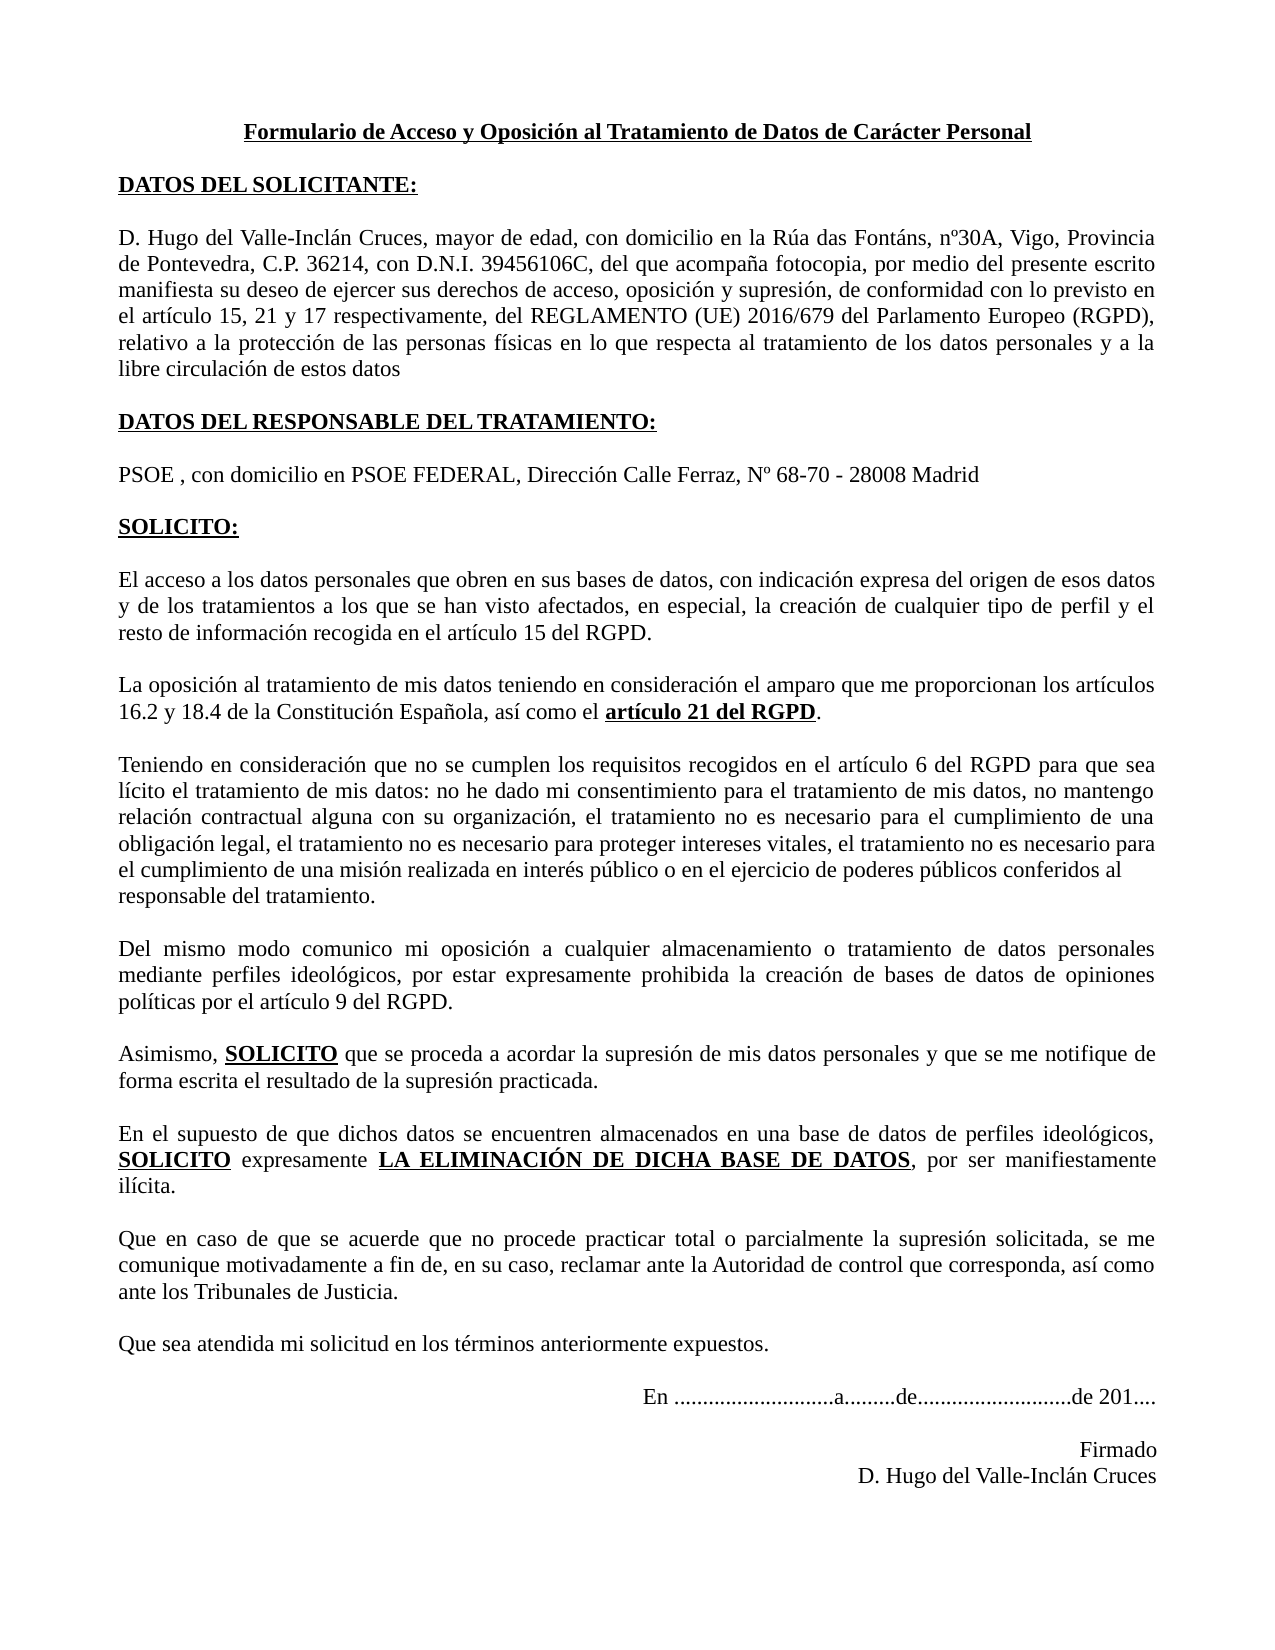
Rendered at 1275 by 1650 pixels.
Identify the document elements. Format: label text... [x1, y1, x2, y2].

text Que sea atendida mi solicitud en los términos anteriormente expuestos. [118, 1330, 1157, 1357]
text D. Hugo del Valle-Inclán Cruces [118, 1462, 1157, 1488]
text D. Hugo del Valle-Inclán Cruces, mayor de edad, con domicilio en la Rúa das Fontáns, nº30A, Vigo, Provincia de Pontevedra, C.P. 36214, con D.N.I. 39456106C, del que acompaña fotocopia, por medio del presente escrito manifiesta su deseo de ejercer sus derechos de acceso, oposición y supresión, de conformidad con lo previsto en el artículo 15, 21 y 17 respectivamente, del REGLAMENTO (UE) 2016/679 del Parlamento Europeo (RGPD), relativo a la protección de las personas físicas en lo que respecta al tratamiento de los datos personales y a la libre circulación de estos datos [118, 223, 1157, 382]
text Asimismo, SOLICITO que se proceda a acordar la supresión de mis datos personales y que se me notifique de forma escrita el resultado de la supresión practicada. [118, 1041, 1157, 1093]
text DATOS DEL SOLICITANTE: [118, 171, 1157, 197]
text Del mismo modo comunico mi oposición a cualquier almacenamiento o tratamiento de datos personales mediante perfiles ideológicos, por estar expresamente prohibida la creación de bases de datos de opiniones políticas por el artículo 9 del RGPD. [118, 935, 1157, 1014]
text SOLICITO: [118, 513, 1157, 540]
text Firmado [118, 1436, 1157, 1462]
text En el supuesto de que dichos datos se encuentren almacenados en una base de datos de perfiles ideológicos, SOLICITO expresamente LA ELIMINACIÓN DE DICHA BASE DE DATOS, por ser manifiestamente ilícita. [118, 1119, 1157, 1199]
text PSOE , con domicilio en PSOE FEDERAL, Dirección Calle Ferraz, Nº 68-70 - 28008 Madrid [118, 461, 1157, 487]
text responsable del tratamiento. [118, 882, 1157, 909]
text Formulario de Acceso y Oposición al Tratamiento de Datos de Carácter Personal [118, 118, 1157, 144]
text DATOS DEL RESPONSABLE DEL TRATAMIENTO: [118, 408, 1157, 434]
text El acceso a los datos personales que obren en sus bases de datos, con indicación expresa del origen de esos datos y de los tratamientos a los que se han visto afectados, en especial, la creación de cualquier tipo de perfil y el resto de información recogida en el artículo 15 del RGPD. [118, 566, 1157, 645]
text En ............................a.........de...........................de 201.... [118, 1383, 1157, 1409]
text Que en caso de que se acuerde que no procede practicar total o parcialmente la supresión solicitada, se me comunique motivadamente a fin de, en su caso, reclamar ante la Autoridad de control que corresponda, así como ante los Tribunales de Justicia. [118, 1225, 1157, 1304]
text Teniendo en consideración que no se cumplen los requisitos recogidos en el artículo 6 del RGPD para que sea lícito el tratamiento de mis datos: no he dado mi consentimiento para el tratamiento de mis datos, no mantengo relación contractual alguna con su organización, el tratamiento no es necesario para el cumplimiento de una obligación legal, el tratamiento no es necesario para proteger intereses vitales, el tratamiento no es necesario para el cumplimiento de una misión realizada en interés público o en el ejercicio de poderes públicos conferidos al [118, 751, 1157, 882]
text La oposición al tratamiento de mis datos teniendo en consideración el amparo que me proporcionan los artículos 16.2 y 18.4 de la Constitución Española, así como el artículo 21 del RGPD. [118, 672, 1157, 724]
